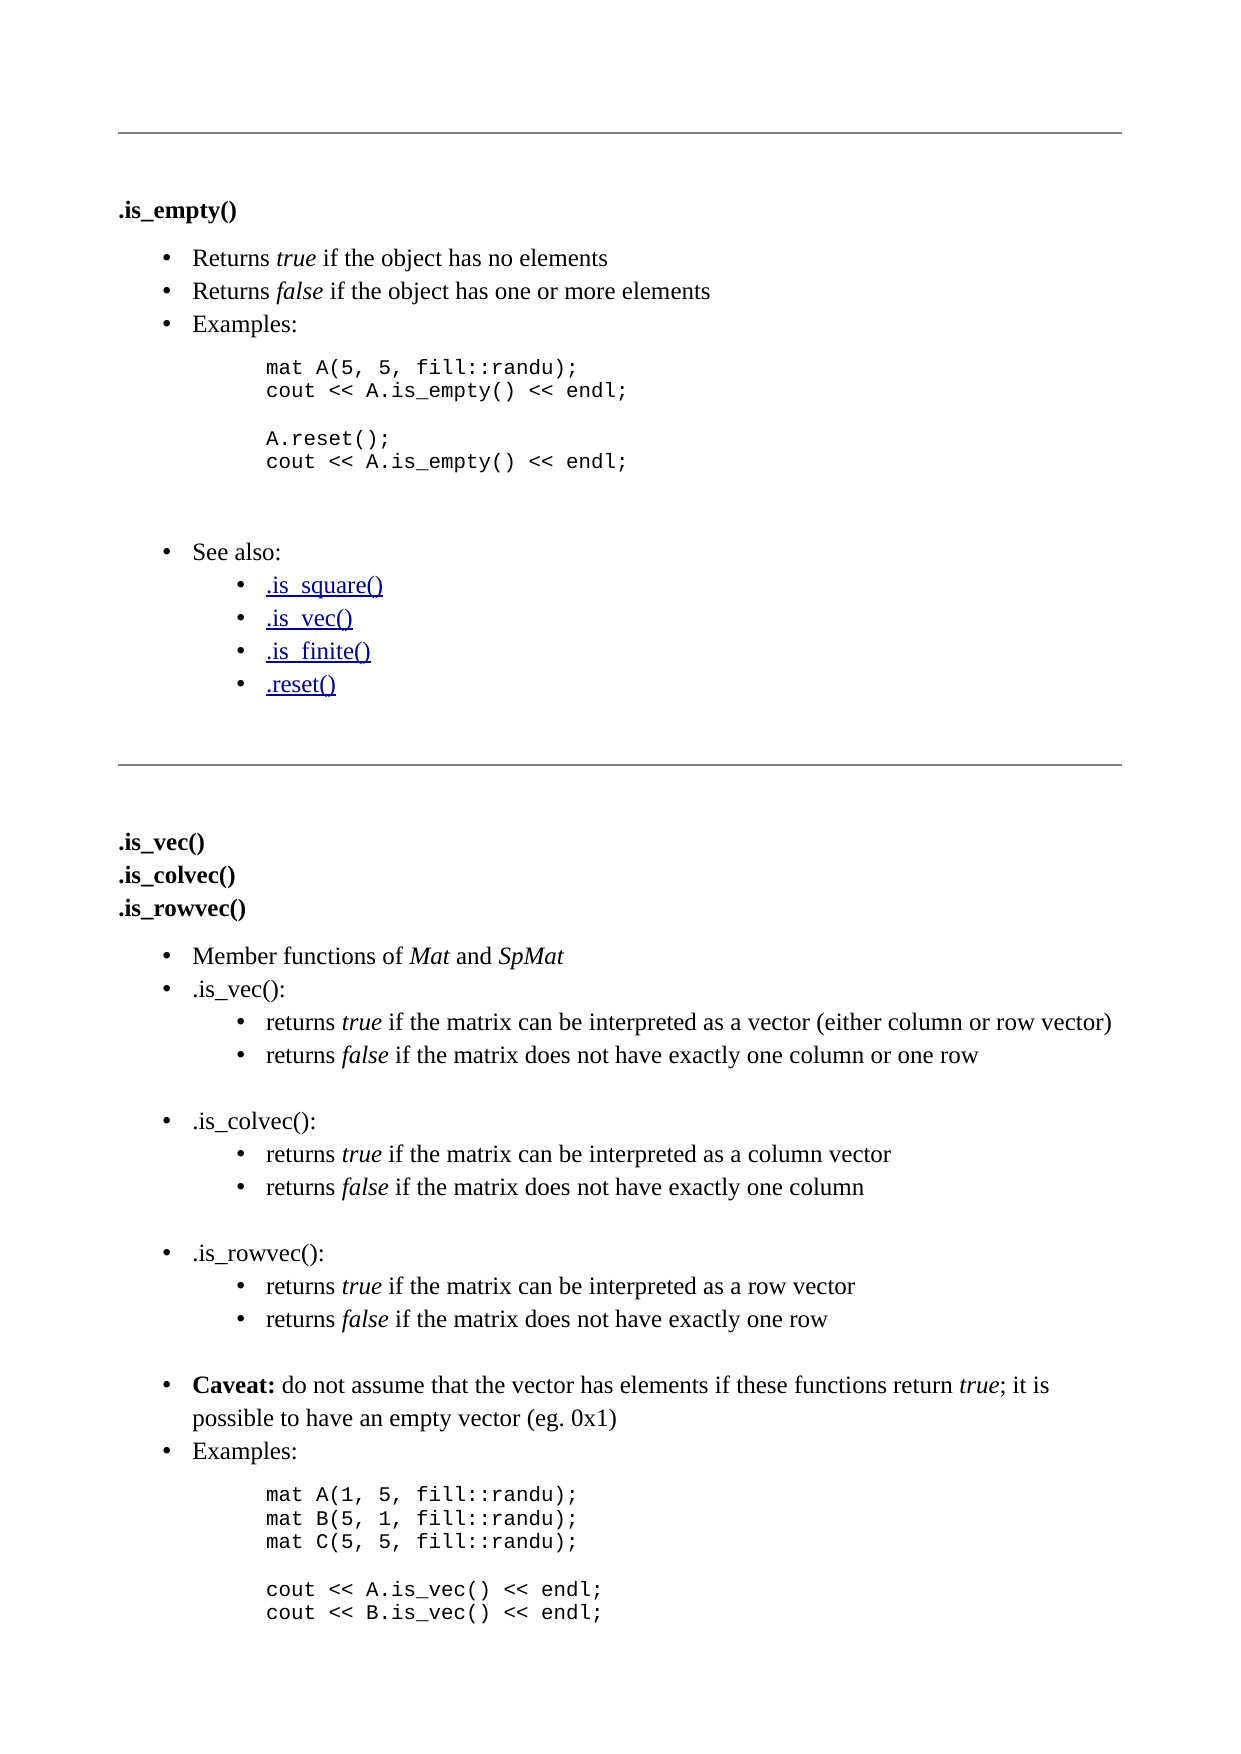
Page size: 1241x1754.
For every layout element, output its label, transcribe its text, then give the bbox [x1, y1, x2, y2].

list returns false if the matrix does not have exactly one column [236, 1172, 1122, 1201]
list Examples: [162, 309, 1122, 338]
list returns false if the matrix does not have exactly one row [236, 1304, 1122, 1333]
list returns false if the matrix does not have exactly one column or one row [236, 1040, 1122, 1069]
list .is_vec(): [162, 974, 1122, 1003]
list A.reset(); [236, 428, 1122, 451]
list mat C(5, 5, fill::randu); [236, 1531, 1122, 1555]
text .is_vec() .is_colvec() .is_rowvec() [118, 827, 1122, 922]
list cout << A.is_empty() << endl; [236, 451, 1122, 475]
list cout << A.is_vec() << endl; [236, 1578, 1122, 1602]
list Returns false if the object has one or more elements [162, 276, 1122, 305]
list Caveat: do not assume that the vector has elements if these functions return true; it is possible to have an empty vector (eg. 0x1) [162, 1370, 1122, 1432]
list .reset() [236, 669, 1122, 698]
list returns true if the matrix can be interpreted as a row vector [236, 1271, 1122, 1300]
list cout << B.is_vec() << endl; [236, 1602, 1122, 1626]
list .is_vec() [236, 603, 1122, 632]
list mat B(5, 1, fill::randu); [236, 1508, 1122, 1531]
list returns true if the matrix can be interpreted as a column vector [236, 1139, 1122, 1168]
list .is_colvec(): [162, 1106, 1122, 1135]
list See also: [162, 537, 1122, 566]
list .is_finite() [236, 636, 1122, 665]
list mat A(1, 5, fill::randu); [236, 1484, 1122, 1508]
list Examples: [162, 1436, 1122, 1465]
list .is_rowvec(): [162, 1238, 1122, 1267]
list Member functions of Mat and SpMat [162, 941, 1122, 970]
list Returns true if the object has no elements [162, 243, 1122, 272]
text .is_empty() [118, 195, 1122, 224]
list cout << A.is_empty() << endl; [236, 380, 1122, 404]
list .is_square() [236, 570, 1122, 599]
list mat A(5, 5, fill::randu); [236, 357, 1122, 380]
list returns true if the matrix can be interpreted as a vector (either column or row vector) [236, 1007, 1122, 1036]
